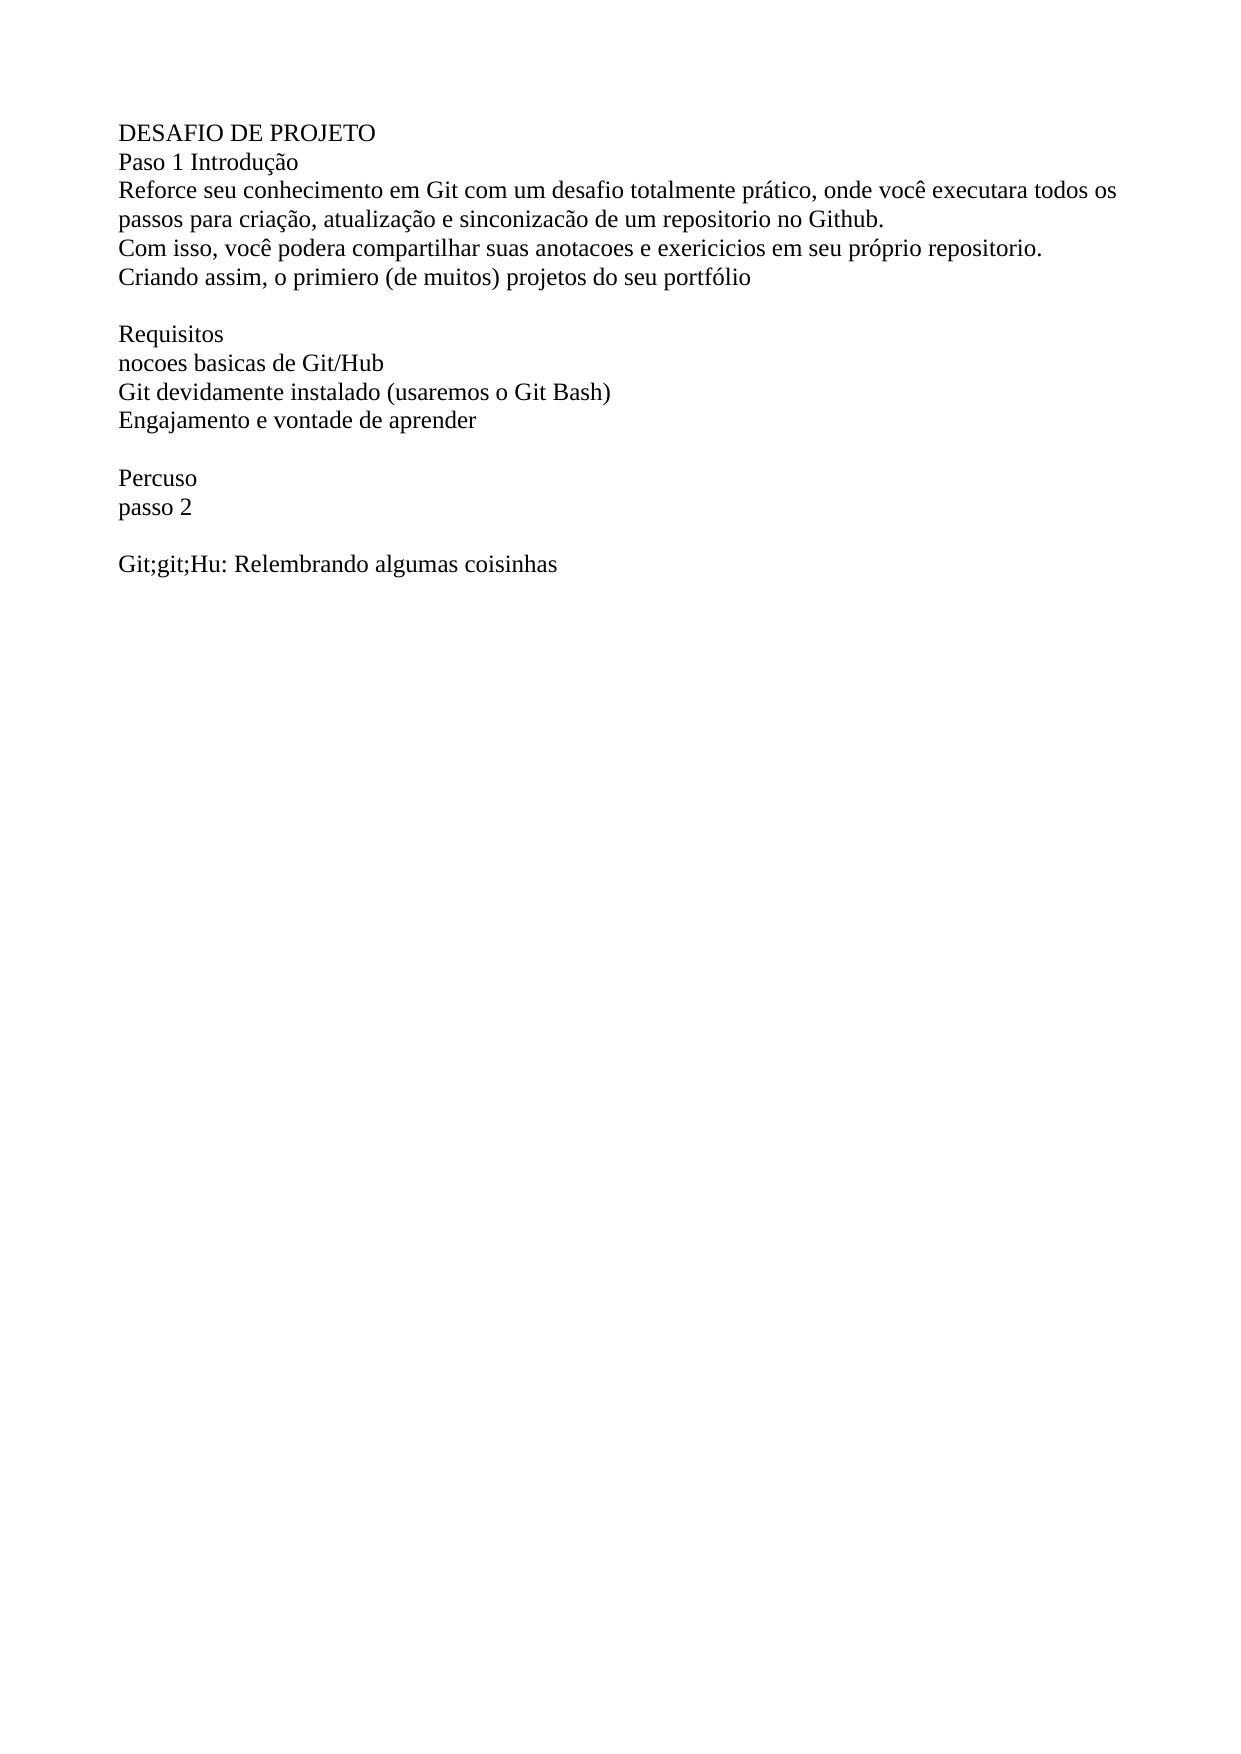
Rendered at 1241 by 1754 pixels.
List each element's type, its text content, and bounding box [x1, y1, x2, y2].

text DESAFIO DE PROJETO [118, 118, 1122, 147]
text Percuso [118, 463, 1122, 492]
text Git;git;Hu: Relembrando algumas coisinhas [118, 549, 1122, 578]
text Paso 1 Introdução [118, 147, 1122, 176]
text Requisitos [118, 319, 1122, 348]
text Com isso, você podera compartilhar suas anotacoes e exericicios em seu próprio repositorio. Criando assim, o primiero (de muitos) projetos do seu portfólio [118, 233, 1122, 291]
text Engajamento e vontade de aprender [118, 406, 1122, 434]
text passo 2 [118, 492, 1122, 521]
text Git devidamente instalado (usaremos o Git Bash) [118, 377, 1122, 406]
text Reforce seu conhecimento em Git com um desafio totalmente prático, onde você executara todos os passos para criação, atualização e sinconizacão de um repositorio no Github. [118, 176, 1122, 233]
text nocoes basicas de Git/Hub [118, 348, 1122, 377]
